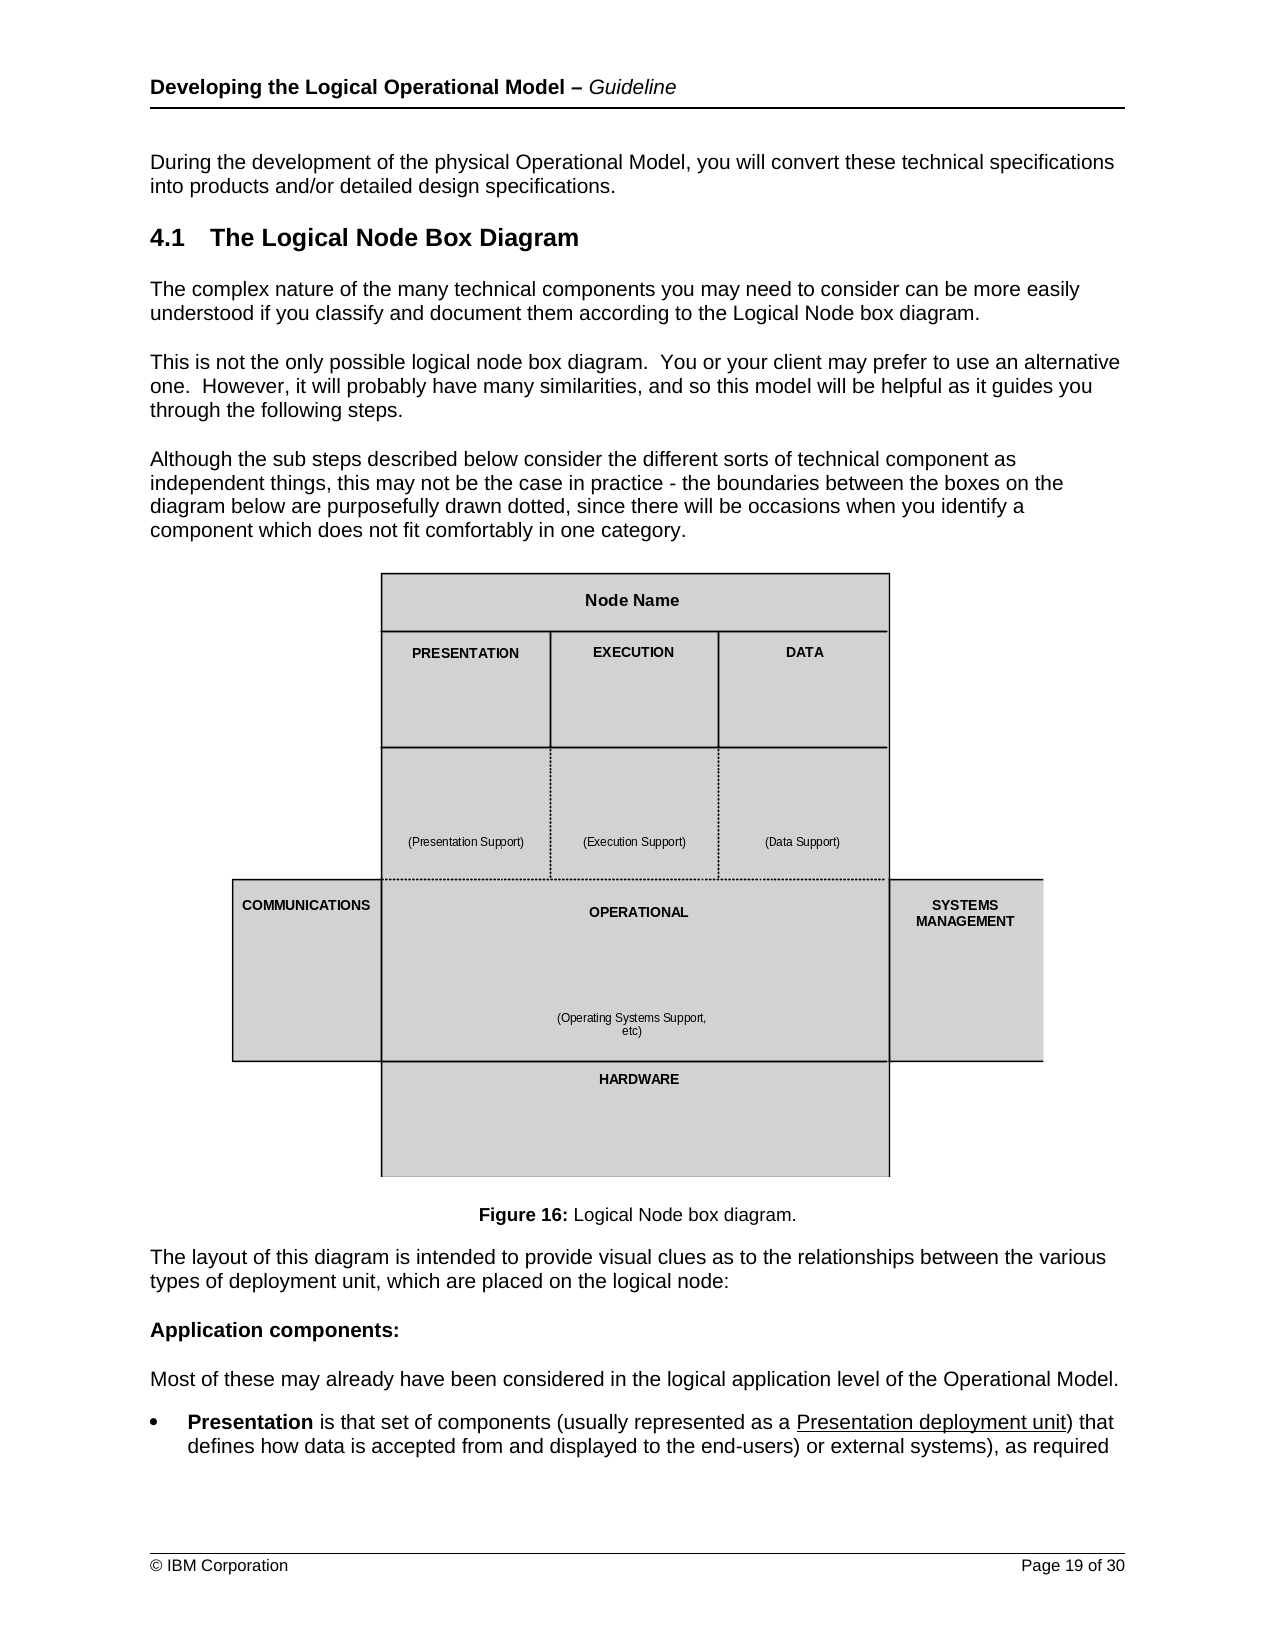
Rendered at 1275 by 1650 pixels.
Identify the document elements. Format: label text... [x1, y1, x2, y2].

text Figure 16: Logical Node box diagram. [150, 1203, 1125, 1225]
text The layout of this diagram is intended to provide visual clues as to the relationships between the various types of deployment unit, which are placed on the logical node: [150, 1245, 1125, 1293]
text This is not the only possible logical node box diagram. You or your client may prefer to use an alternative one. However, it will probably have many similarities, and so this model will be helpful as it guides you through the following steps. [150, 349, 1125, 421]
text The complex nature of the many technical components you may need to consider can be more easily understood if you classify and document them according to the Logical Node box diagram. [150, 277, 1125, 324]
text Application components: [150, 1318, 1125, 1342]
list Presentation is that set of components (usually represented as a Presentation deployment unit) that defines how data is accepted from and displayed to the end-users) or external systems), as required [150, 1410, 1125, 1458]
text Although the sub steps described below consider the different sorts of technical component as independent things, this may not be the case in practice - the boundaries between the boxes on the diagram below are purposefully drawn dotted, since there will be occasions when you identify a component which does not fit comfortably in one category. [150, 446, 1125, 542]
text Most of these may already have been considered in the logical application level of the Operational Model. [150, 1367, 1125, 1391]
text During the development of the physical Operational Model, you will convert these technical specifications into products and/or detailed design specifications. [150, 150, 1125, 198]
subtitle The Logical Node Box Diagram [150, 223, 1125, 252]
